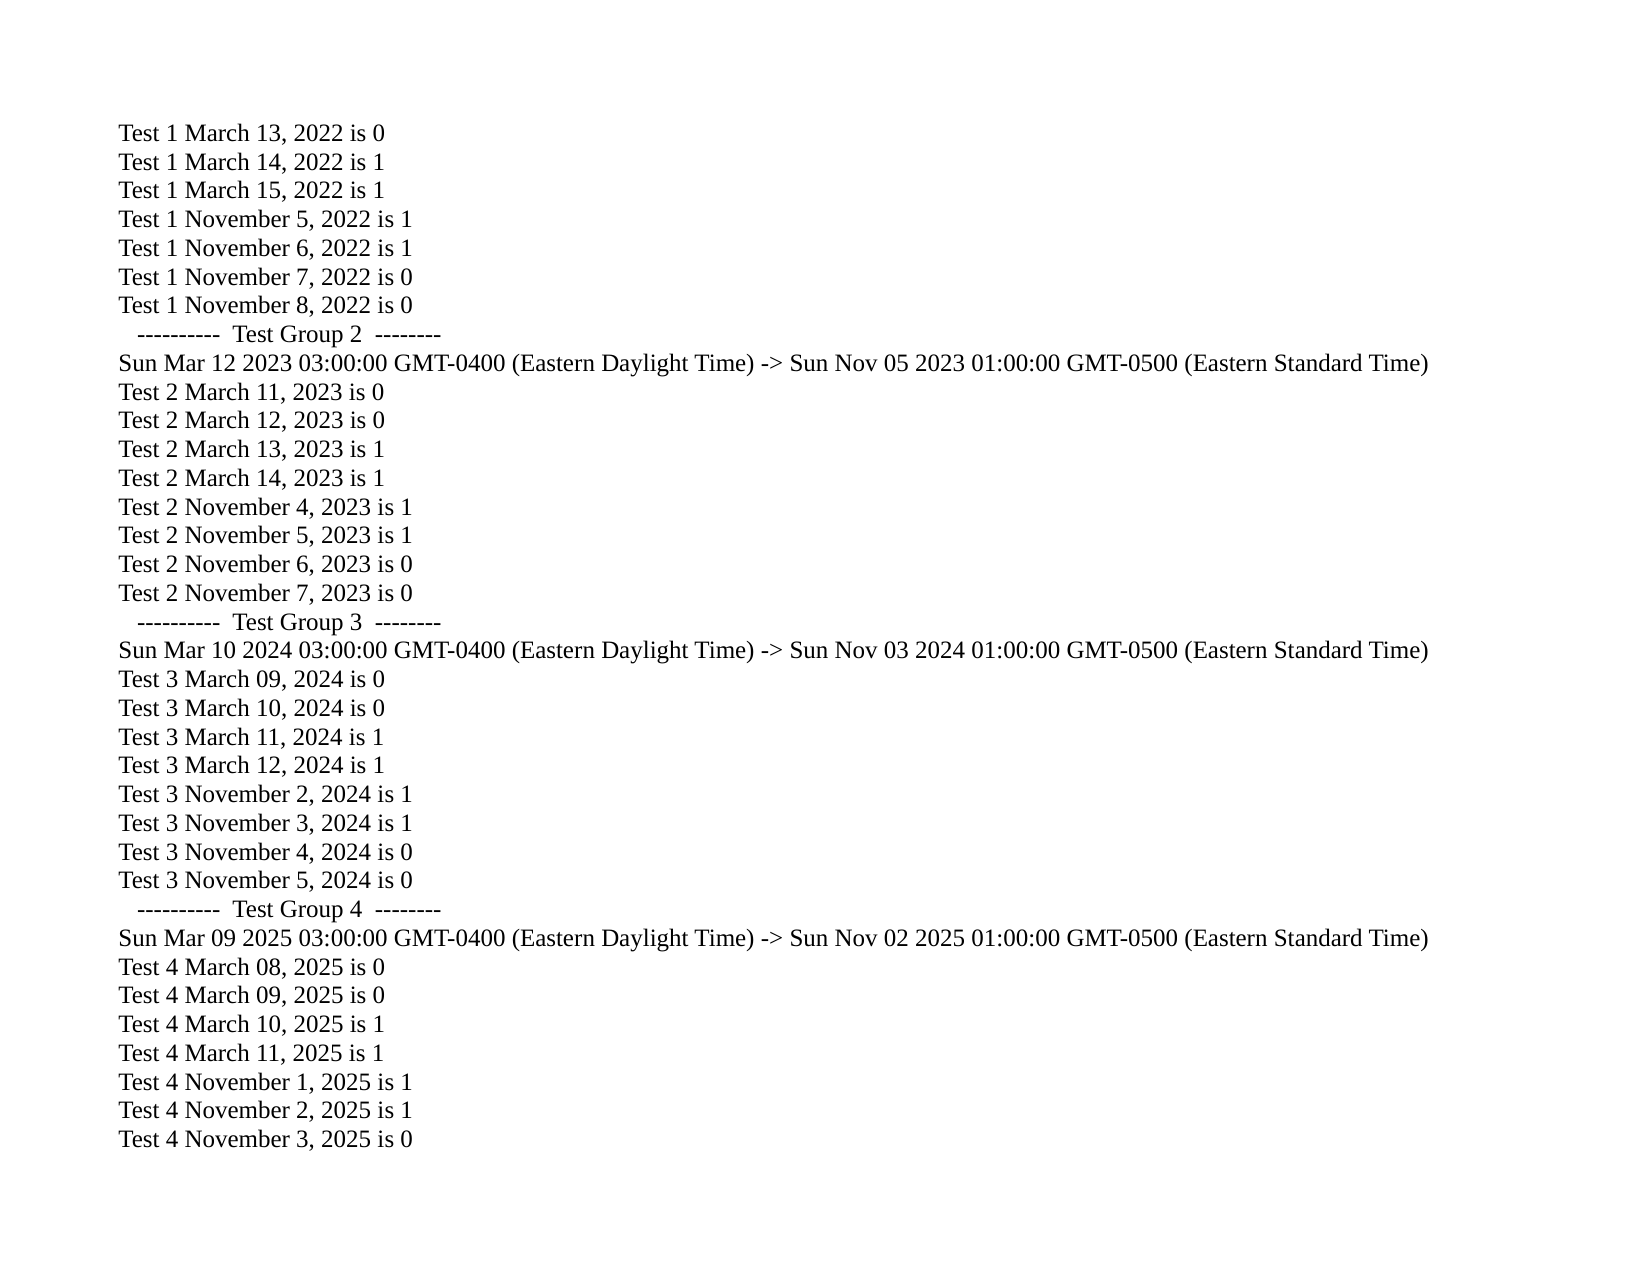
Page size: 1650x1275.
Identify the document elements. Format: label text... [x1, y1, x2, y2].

text Test 4 November 1, 2025 is 1 [118, 1067, 1532, 1096]
text Test 2 November 7, 2023 is 0 [118, 578, 1532, 607]
text Test 1 November 5, 2022 is 1 [118, 204, 1532, 233]
text Test 4 November 3, 2025 is 0 [118, 1124, 1532, 1153]
text Test 4 March 09, 2025 is 0 [118, 981, 1532, 1009]
text Test 2 November 5, 2023 is 1 [118, 521, 1532, 549]
text Sun Mar 12 2023 03:00:00 GMT-0400 (Eastern Daylight Time) -> Sun Nov 05 2023 01:00:00 GMT-0500 (Eastern Standard Time) [118, 348, 1532, 377]
text Test 1 November 8, 2022 is 0 [118, 291, 1532, 319]
text Test 3 November 4, 2024 is 0 [118, 837, 1532, 866]
text Test 3 March 09, 2024 is 0 [118, 664, 1532, 693]
text Test 3 March 10, 2024 is 0 [118, 693, 1532, 722]
text Test 4 March 10, 2025 is 1 [118, 1009, 1532, 1038]
text Test 2 March 13, 2023 is 1 [118, 434, 1532, 463]
text Test 2 March 12, 2023 is 0 [118, 406, 1532, 434]
text ---------- Test Group 4 -------- [118, 894, 1532, 923]
text Test 3 November 3, 2024 is 1 [118, 808, 1532, 837]
text Test 3 November 5, 2024 is 0 [118, 866, 1532, 894]
text ---------- Test Group 3 -------- [118, 607, 1532, 636]
text Test 1 March 15, 2022 is 1 [118, 176, 1532, 204]
text Test 2 March 11, 2023 is 0 [118, 377, 1532, 406]
text Test 2 November 4, 2023 is 1 [118, 492, 1532, 521]
text Test 1 November 7, 2022 is 0 [118, 262, 1532, 291]
text Test 1 March 13, 2022 is 0 [118, 118, 1532, 147]
text Test 1 November 6, 2022 is 1 [118, 233, 1532, 262]
text Sun Mar 09 2025 03:00:00 GMT-0400 (Eastern Daylight Time) -> Sun Nov 02 2025 01:00:00 GMT-0500 (Eastern Standard Time) [118, 923, 1532, 952]
text Test 4 November 2, 2025 is 1 [118, 1096, 1532, 1124]
text Test 4 March 08, 2025 is 0 [118, 952, 1532, 981]
text Test 1 March 14, 2022 is 1 [118, 147, 1532, 176]
text Test 4 March 11, 2025 is 1 [118, 1038, 1532, 1067]
text Test 3 March 11, 2024 is 1 [118, 722, 1532, 751]
text Test 3 November 2, 2024 is 1 [118, 779, 1532, 808]
text ---------- Test Group 2 -------- [118, 319, 1532, 348]
text Test 2 March 14, 2023 is 1 [118, 463, 1532, 492]
text Test 3 March 12, 2024 is 1 [118, 751, 1532, 779]
text Sun Mar 10 2024 03:00:00 GMT-0400 (Eastern Daylight Time) -> Sun Nov 03 2024 01:00:00 GMT-0500 (Eastern Standard Time) [118, 636, 1532, 664]
text Test 2 November 6, 2023 is 0 [118, 549, 1532, 578]
